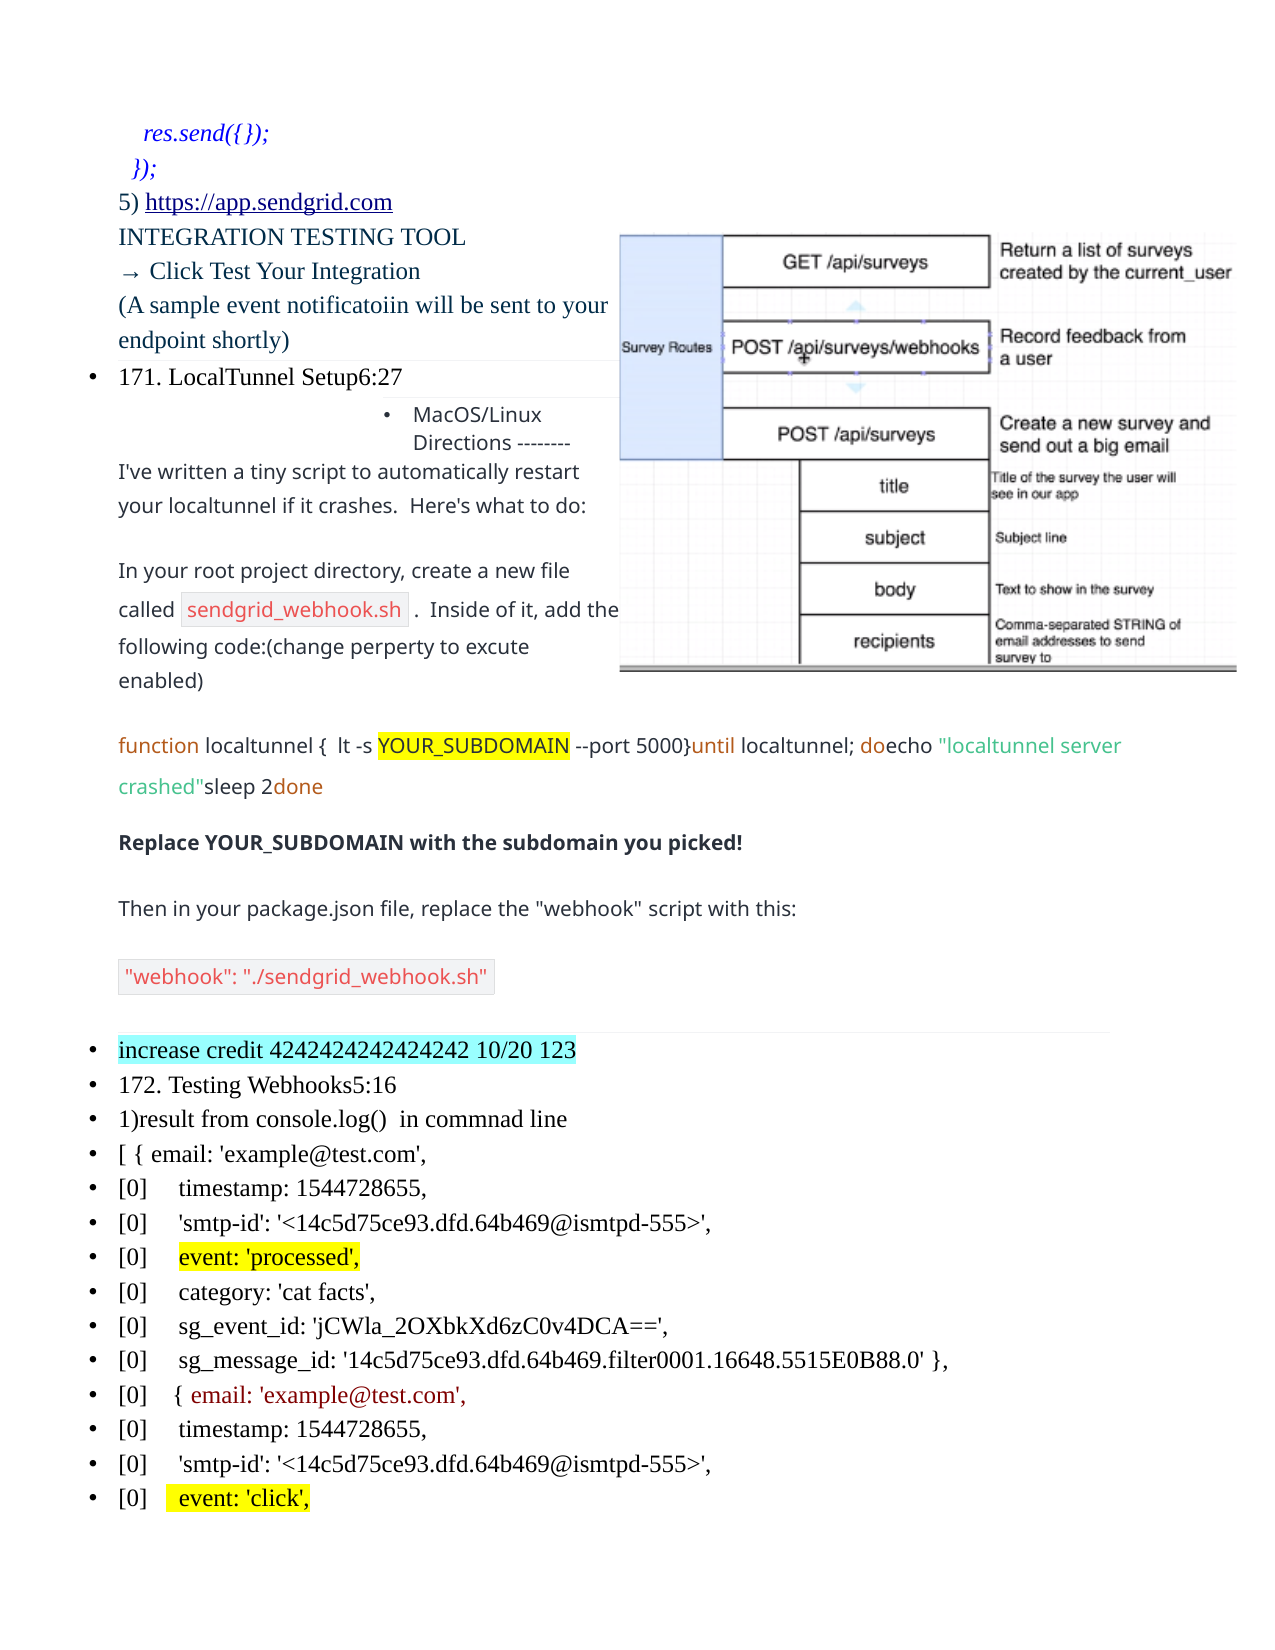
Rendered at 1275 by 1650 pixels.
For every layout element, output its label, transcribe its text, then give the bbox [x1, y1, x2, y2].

list [0] category: 'cat facts', [118, 1273, 1110, 1305]
list [0] { email: 'example@test.com', [118, 1377, 1110, 1409]
text }); [118, 153, 1157, 181]
text In your root project directory, create a new file called sendgrid_webhook.sh . Inside of it, add the following code:(change perperty to excute enabled) [118, 556, 1157, 695]
list [0] timestamp: 1544728655, [118, 1170, 1110, 1202]
text function localtunnel { lt -s YOUR_SUBDOMAIN --port 5000}until localtunnel; doecho "localtunnel server crashed"sleep 2done [118, 732, 1157, 801]
list 172. Testing Webhooks5:16 [118, 1067, 1110, 1098]
list [ { email: 'example@test.com', [118, 1136, 1110, 1167]
list [0] 'smtp-id': '<14c5d75ce93.dfd.64b469@ismtpd-555>', [118, 1204, 1110, 1236]
list [0] event: 'processed', [118, 1239, 1110, 1271]
list 1)result from console.log() in commnad line [118, 1101, 1110, 1133]
text res.send({}); [118, 118, 1157, 147]
list increase credit 4242424242424242 10/20 123 [118, 1033, 1110, 1064]
list [0] sg_event_id: 'jCWla_2OXbkXd6zC0v4DCA==', [118, 1308, 1110, 1340]
text 5) https://app.sendgrid.com [118, 187, 1157, 216]
text Then in your package.json file, replace the "webhook" script with this: [118, 894, 1157, 922]
text endpoint shortly) [118, 325, 619, 354]
list [0] sg_message_id: '14c5d75ce93.dfd.64b469.filter0001.16648.5515E0B88.0' }, [118, 1342, 1110, 1374]
list [0] 'smtp-id': '<14c5d75ce93.dfd.64b469@ismtpd-555>', [118, 1446, 1110, 1478]
list [0] timestamp: 1544728655, [118, 1411, 1110, 1443]
picture [619, 232, 1237, 672]
text → Click Test Your Integration [118, 256, 619, 285]
text "webhook": "./sendgrid_webhook.sh" [119, 960, 494, 994]
text INTEGRATION TESTING TOOL [118, 222, 1157, 250]
list [0] event: 'click', [118, 1480, 1110, 1512]
text I've written a tiny script to automatically restart your localtunnel if it crashes. Here's what to do: [118, 457, 619, 519]
text [495, 959, 1157, 994]
text Replace YOUR_SUBDOMAIN with the subdomain you picked! [118, 828, 1157, 857]
text (A sample event notificatoiin will be sent to your [118, 291, 619, 319]
subtitle MacOS/Linux Directions -------- [383, 398, 619, 457]
list 171. LocalTunnel Setup6:27 [118, 361, 619, 391]
